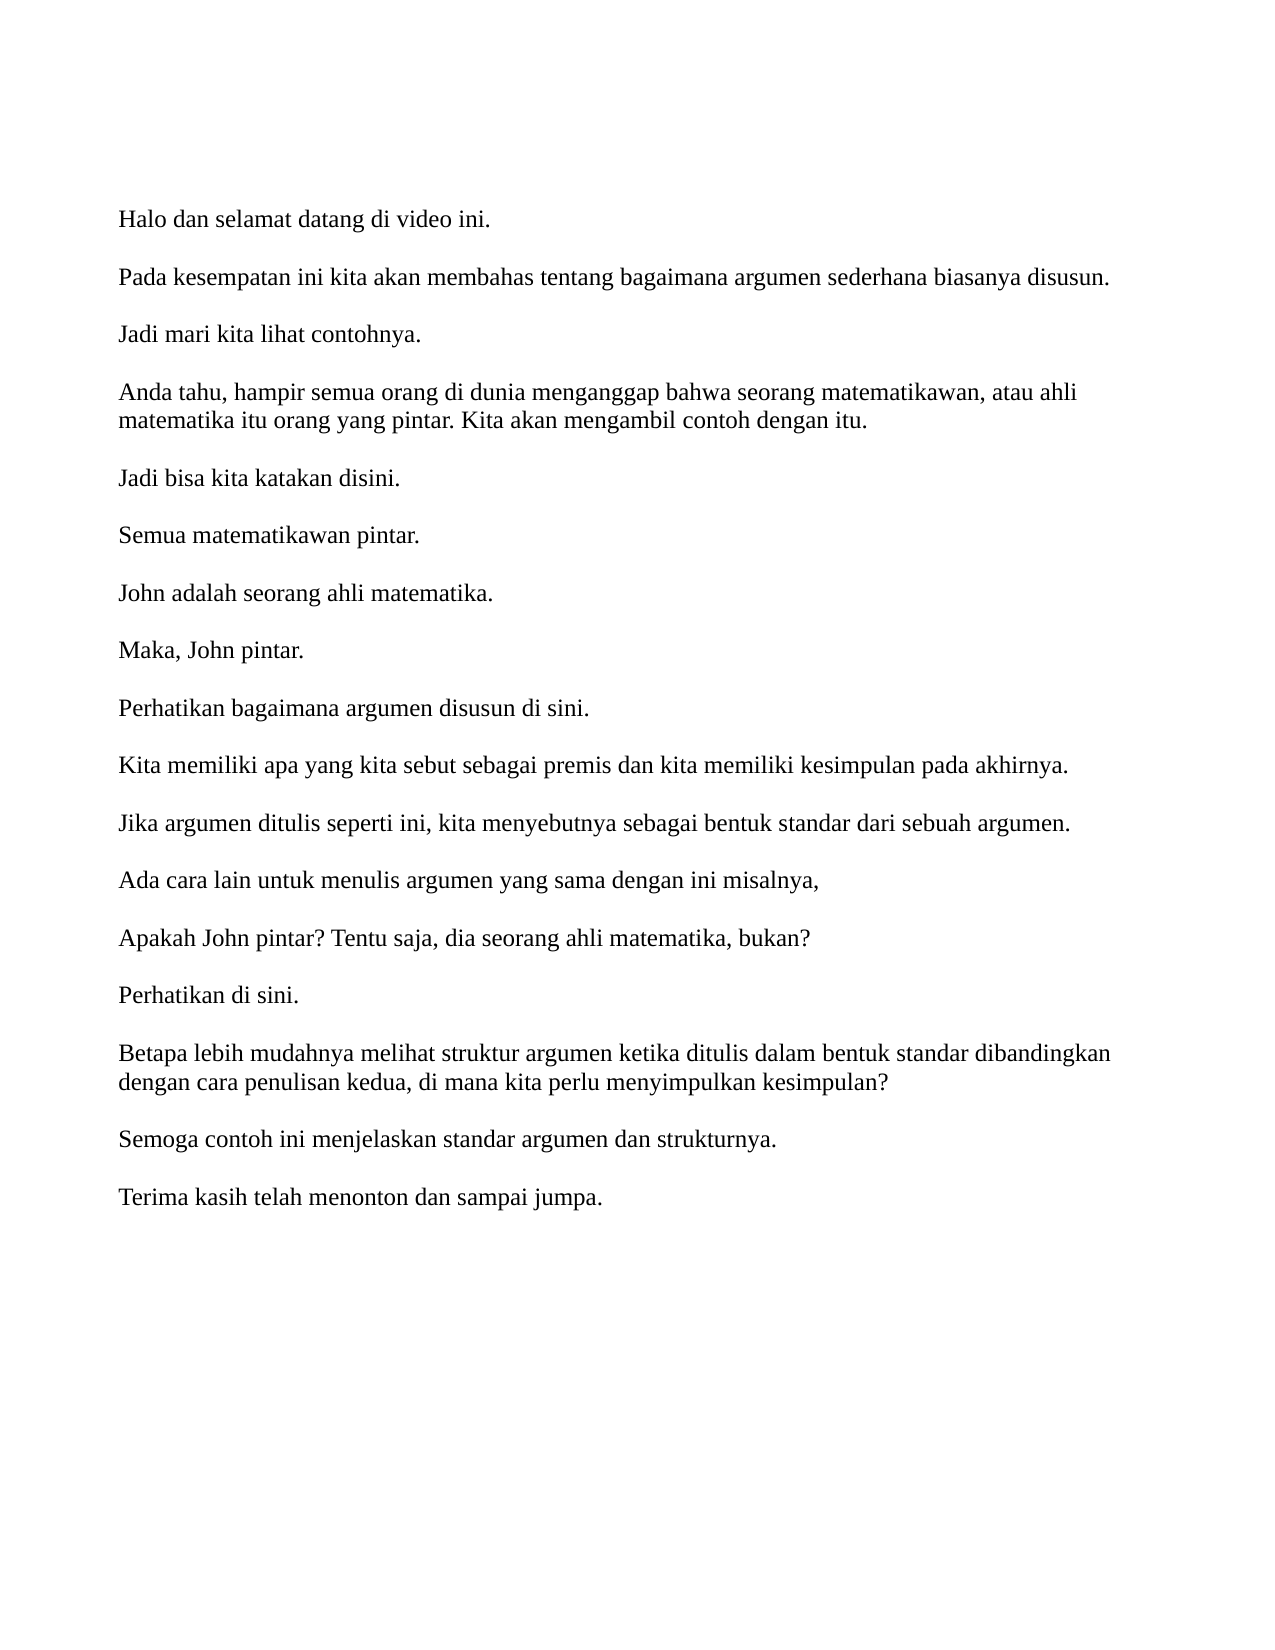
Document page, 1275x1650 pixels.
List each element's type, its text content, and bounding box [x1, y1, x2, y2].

text Perhatikan di sini. [118, 981, 1157, 1009]
text Jika argumen ditulis seperti ini, kita menyebutnya sebagai bentuk standar dari sebuah argumen. [118, 808, 1157, 837]
text Perhatikan bagaimana argumen disusun di sini. [118, 693, 1157, 722]
text Jadi bisa kita katakan disini. [118, 463, 1157, 492]
text Betapa lebih mudahnya melihat struktur argumen ketika ditulis dalam bentuk standar dibandingkan dengan cara penulisan kedua, di mana kita perlu menyimpulkan kesimpulan? [118, 1038, 1157, 1096]
text Semoga contoh ini menjelaskan standar argumen dan strukturnya. [118, 1124, 1157, 1153]
text Maka, John pintar. [118, 636, 1157, 664]
text John adalah seorang ahli matematika. [118, 578, 1157, 607]
text Jadi mari kita lihat contohnya. [118, 319, 1157, 348]
text Anda tahu, hampir semua orang di dunia menganggap bahwa seorang matematikawan, atau ahli matematika itu orang yang pintar. Kita akan mengambil contoh dengan itu. [118, 377, 1157, 434]
text Apakah John pintar? Tentu saja, dia seorang ahli matematika, bukan? [118, 923, 1157, 952]
text Kita memiliki apa yang kita sebut sebagai premis dan kita memiliki kesimpulan pada akhirnya. [118, 751, 1157, 779]
text Terima kasih telah menonton dan sampai jumpa. [118, 1182, 1157, 1211]
text Halo dan selamat datang di video ini. [118, 204, 1157, 233]
text Pada kesempatan ini kita akan membahas tentang bagaimana argumen sederhana biasanya disusun. [118, 262, 1157, 291]
text Semua matematikawan pintar. [118, 521, 1157, 549]
text Ada cara lain untuk menulis argumen yang sama dengan ini misalnya, [118, 866, 1157, 894]
